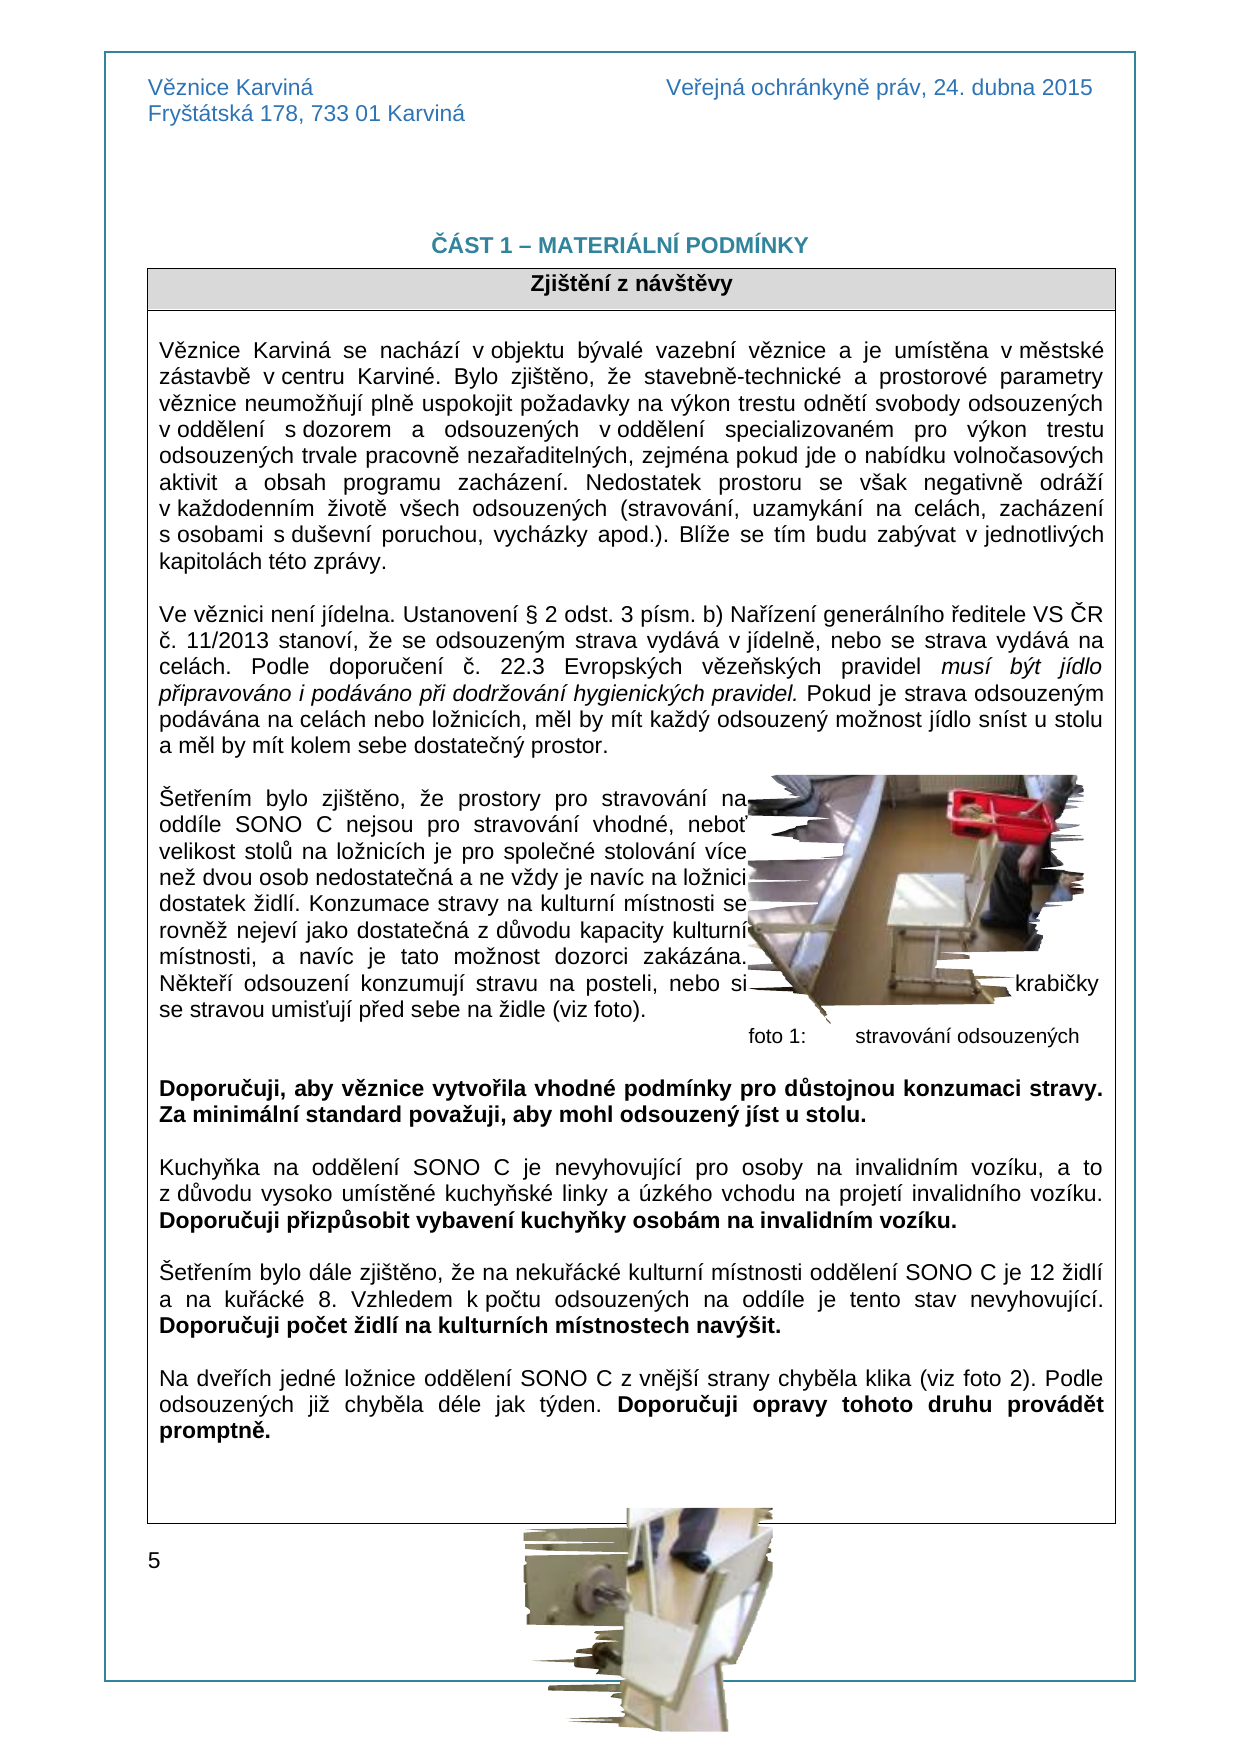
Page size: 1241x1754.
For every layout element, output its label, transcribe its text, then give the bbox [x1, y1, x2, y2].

table_cell Věznice Karviná se nachází v objektu bývalé vazební věznice a je umístěna v městské zástavbě v centru Karviné. Bylo zjištěno, že stavebně-technické a prostorové parametry věznice neumožňují plně uspokojit požadavky na výkon trestu odnětí svobody odsouzených v oddělení s dozorem a odsouzených v oddělení specializovaném pro výkon trestu odsouzených trvale pracovně nezařaditelných, zejména pokud jde o nabídku volnočasových aktivit a obsah programu zacházení. Nedostatek prostoru se však negativně odráží v každodenním životě všech odsouzených (stravování, uzamykání na celách, zacházení s osobami s duševní poruchou, vycházky apod.). Blíže se tím budu zabývat v jednotlivých kapitolách této zprávy. Ve věznici není jídelna. Ustanovení § 2 odst. 3 písm. b) Nařízení generálního ředitele VS ČR č. 11/2013 stanoví, že se odsouzeným strava vydává v jídelně, nebo se strava vydává na celách. Podle doporučení č. 22.3 Evropských vězeňských pravidel musí být jídlo připravováno i podáváno při dodržování hygienických pravidel. Pokud je strava odsouzeným podávána na celách nebo ložnicích, měl by mít každý odsouzený možnost jídlo sníst u stolu a měl by mít kolem sebe dostatečný prostor. Šetřením bylo zjištěno, že prostory pro stravování na oddíle SONO C nejsou pro stravování vhodné, neboť velikost stolů na ložnicích je pro společné stolování více než dvou osob nedostatečná a ne vždy je navíc na ložnici dostatek židlí. Konzumace stravy na kulturní místnosti se rovněž nejeví jako dostatečná z důvodu kapacity kulturní místnosti, a navíc je tato možnost dozorci zakázána. Někteří odsouzení konzumují stravu na posteli, nebo si krabičky se stravou umisťují před sebe na židle (viz foto). foto 1: stravování odsouzených Doporučuji, aby věznice vytvořila vhodné podmínky pro důstojnou konzumaci stravy. Za minimální standard považuji, aby mohl odsouzený jíst u stolu. Kuchyňka na oddělení SONO C je nevyhovující pro osoby na invalidním vozíku, a to z důvodu vysoko umístěné kuchyňské linky a úzkého vchodu na projetí invalidního vozíku. Doporučuji přizpůsobit vybavení kuchyňky osobám na invalidním vozíku. Šetřením bylo dále zjištěno, že na nekuřácké kulturní místnosti oddělení SONO C je 12 židlí a na kuřácké 8. Vzhledem k počtu odsouzených na oddíle je tento stav nevyhovující. Doporučuji počet židlí na kulturních místnostech navýšit. Na dveřích jedné ložnice oddělení SONO C z vnější strany chyběla klika (viz foto 2). Podle odsouzených již chyběla déle jak týden. Doporučuji opravy tohoto druhu provádět promptně. [148, 311, 1115, 1523]
subtitle ČÁST 1 – MATERIÁLNÍ PODMÍNKY [148, 232, 1092, 258]
table_header Zjištění z návštěvy [148, 269, 1115, 309]
